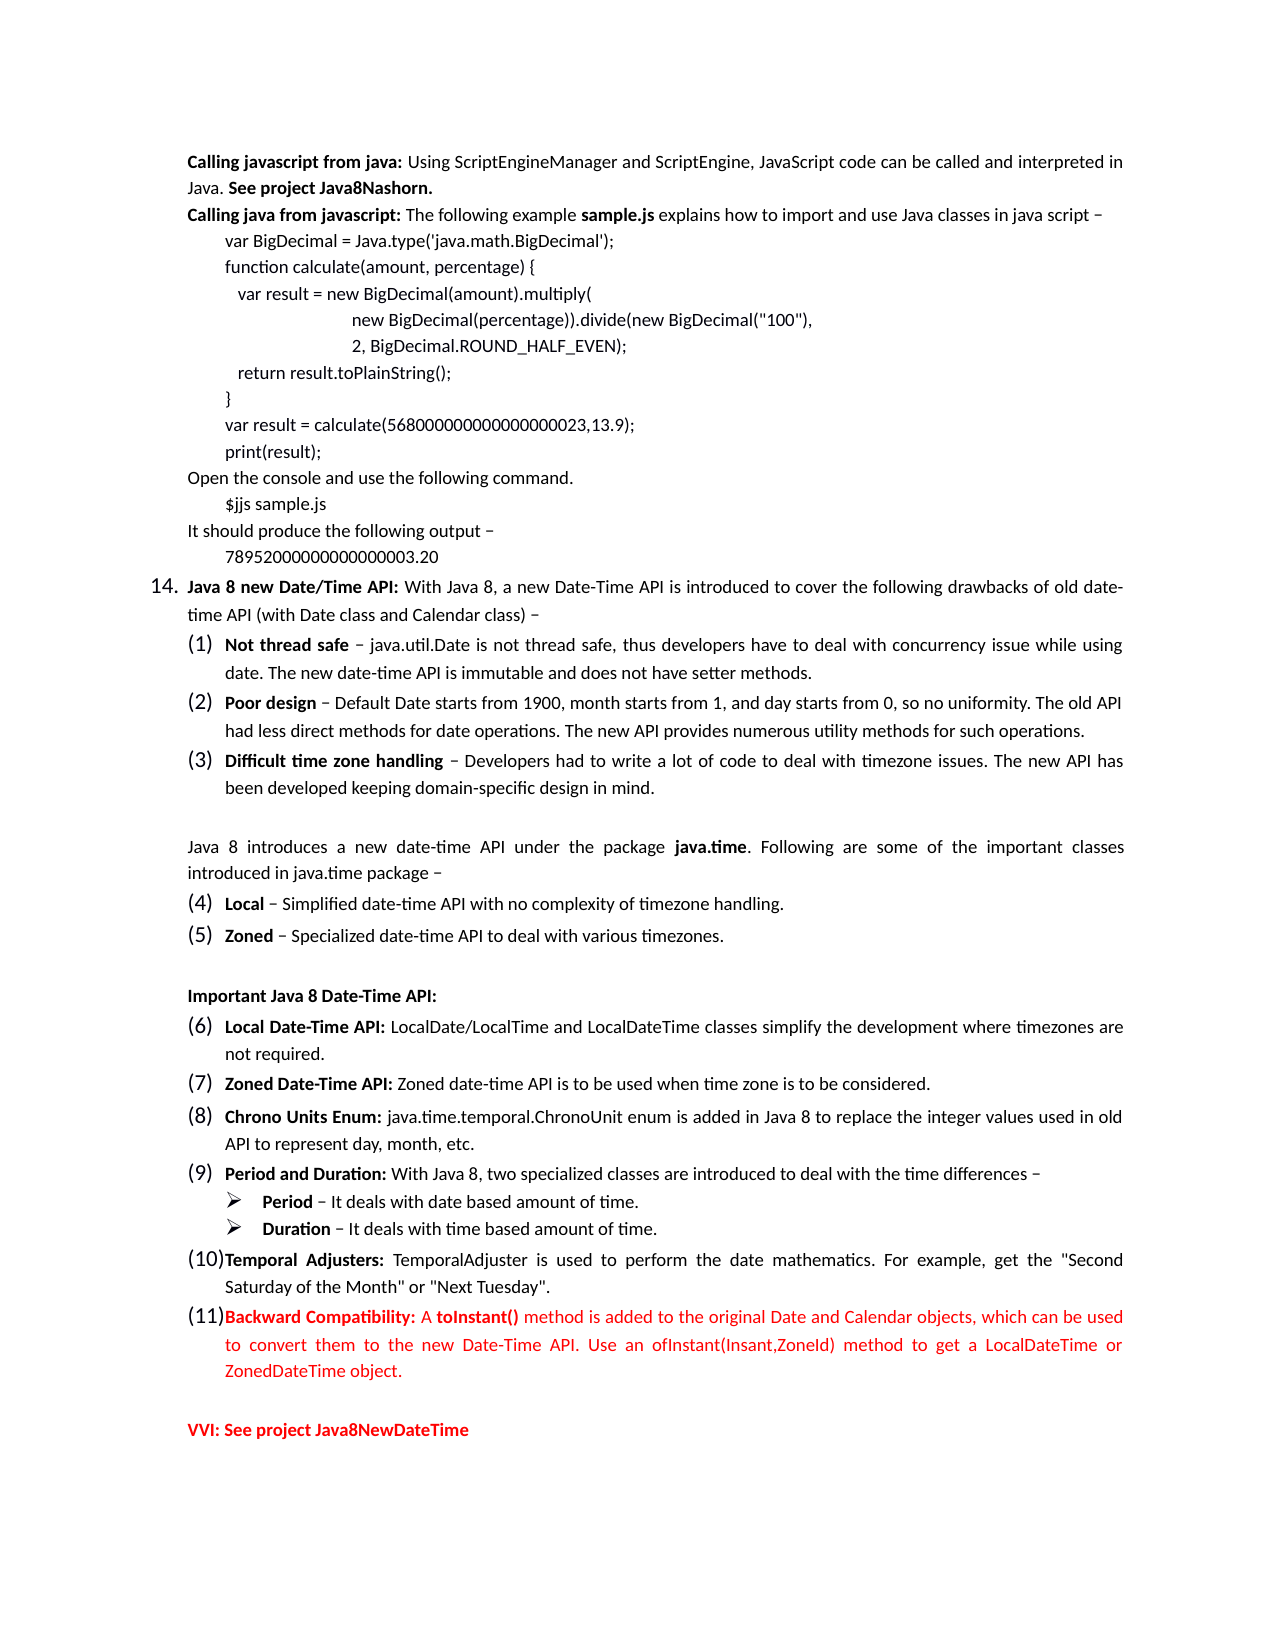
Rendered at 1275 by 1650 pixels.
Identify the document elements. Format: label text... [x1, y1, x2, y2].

list Zoned − Specialized date-time API to deal with various timezones. [187, 920, 1125, 948]
list Not thread safe − java.util.Date is not thread safe, thus developers have to deal with concurrency issue while using date. The new date-time API is immutable and does not have setter methods. [187, 629, 1125, 684]
list function calculate(amount, percentage) { [187, 255, 1125, 278]
list Local − Simplified date-time API with no complexity of timezone handling. [187, 888, 1125, 916]
list var result = calculate(568000000000000000023,13.9); [187, 413, 1125, 436]
list Java 8 new Date/Time API: With Java 8, a new Date-Time API is introduced to cover the following drawbacks of old date-time API (with Date class and Calendar class) − [150, 572, 1125, 626]
list new BigDecimal(percentage)).divide(new BigDecimal("100"), [187, 308, 1125, 331]
list Temporal Adjusters: TemporalAdjuster is used to perform the date mathematics. For example, get the "Second Saturday of the Month" or "Next Tuesday". [187, 1244, 1125, 1298]
list Poor design − Default Date starts from 1900, month starts from 1, and day starts from 0, so no uniformity. The old API had less direct methods for date operations. The new API provides numerous utility methods for such operations. [187, 687, 1125, 742]
list Period and Duration: With Java 8, two specialized classes are introduced to deal with the time differences − [187, 1158, 1125, 1187]
list Calling java from javascript: The following example sample.js explains how to import and use Java classes in java script − [150, 203, 1125, 226]
list Calling javascript from java: Using ScriptEngineManager and ScriptEngine, JavaScript code can be called and interpreted in Java. See project Java8Nashorn. [150, 150, 1125, 199]
list Duration − It deals with time based amount of time. [225, 1217, 1125, 1240]
list var result = new BigDecimal(amount).multiply( [187, 282, 1125, 305]
list return result.toPlainString(); [187, 361, 1125, 384]
list $jjs sample.js [187, 493, 1125, 516]
list Important Java 8 Date-Time API: [150, 984, 1125, 1007]
list 2, BigDecimal.ROUND_HALF_EVEN); [187, 334, 1125, 357]
list Chrono Units Enum: java.time.temporal.ChronoUnit enum is added in Java 8 to replace the integer values used in old API to represent day, month, etc. [187, 1101, 1125, 1155]
list Zoned Date-Time API: Zoned date-time API is to be used when time zone is to be considered. [187, 1068, 1125, 1097]
list Period − It deals with date based amount of time. [225, 1191, 1125, 1214]
list 78952000000000000003.20 [187, 545, 1125, 568]
list Java 8 introduces a new date-time API under the package java.time. Following are some of the important classes introduced in java.time package − [150, 835, 1125, 884]
list Backward Compatibility: A toInstant() method is added to the original Date and Calendar objects, which can be used to convert them to the new Date-Time API. Use an ofInstant(Insant,ZoneId) method to get a LocalDateTime or ZonedDateTime object. [187, 1302, 1125, 1382]
list var BigDecimal = Java.type('java.math.BigDecimal'); [187, 229, 1125, 252]
list Local Date-Time API: LocalDate/LocalTime and LocalDateTime classes simplify the development where timezones are not required. [187, 1011, 1125, 1065]
list } [187, 387, 1125, 410]
list print(result); [187, 440, 1125, 463]
list Open the console and use the following command. [150, 466, 1125, 489]
list It should produce the following output − [150, 519, 1125, 542]
list Difficult time zone handling − Developers had to write a lot of code to deal with timezone issues. The new API has been developed keeping domain-specific design in mind. [187, 745, 1125, 799]
list VVI: See project Java8NewDateTime [150, 1418, 1125, 1441]
